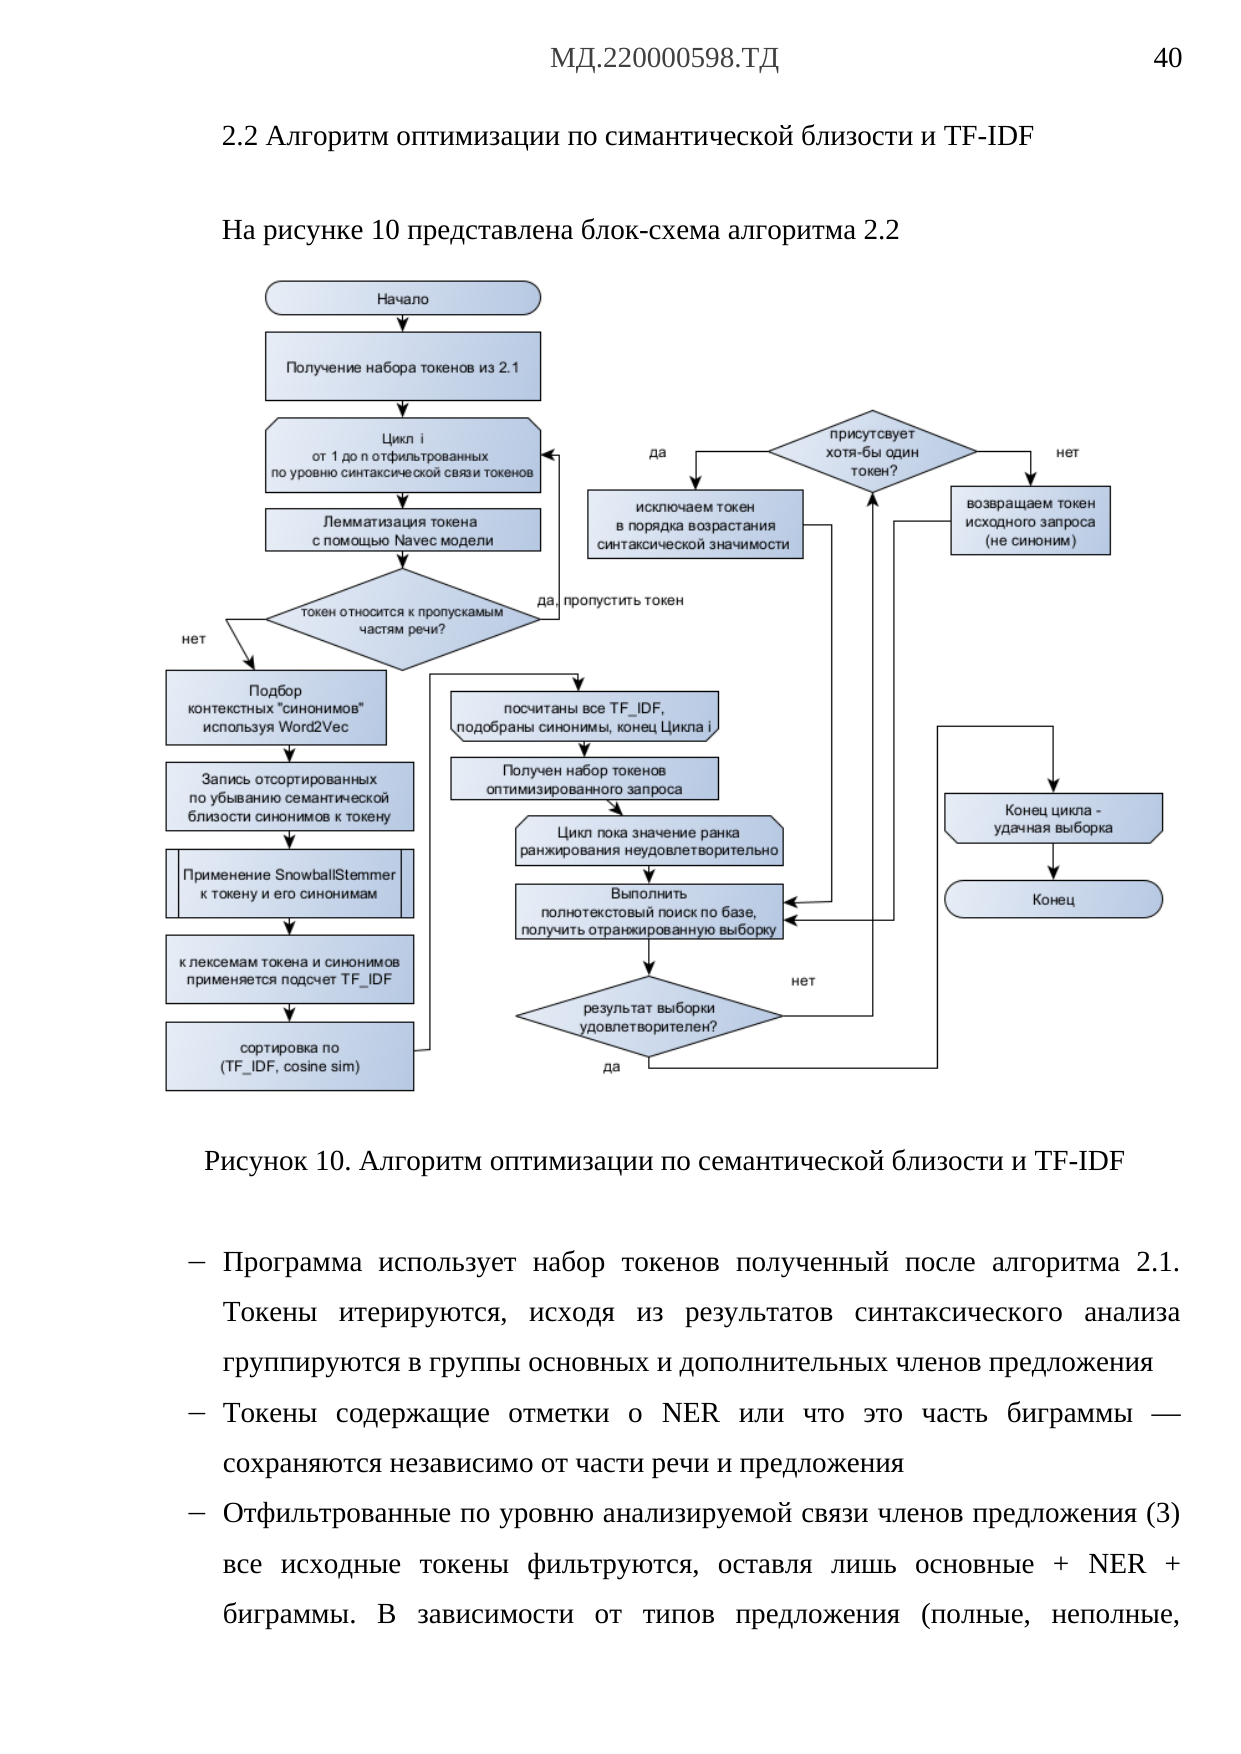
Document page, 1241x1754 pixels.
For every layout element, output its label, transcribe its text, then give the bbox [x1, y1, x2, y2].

list Программа использует набор токенов полученный после алгоритма 2.1. Токены итерируются, исходя из результатов синтаксического анализа группируются в группы основных и дополнительных членов предложения [185, 1244, 1181, 1378]
text На рисунке 10 представлена блок-схема алгоритма 2.2 [148, 212, 1181, 246]
picture [147, 262, 1182, 1110]
subtitle Алгоритм оптимизации по симантической близости и TF-IDF [222, 118, 1181, 152]
list Отфильтрованные по уровню анализируемой связи членов предложения (3) все исходные токены фильтруются, оставля лишь основные + NER + биграммы. В зависимости от типов предложения (полные, неполные, [185, 1496, 1181, 1630]
list Токены содержащие отметки о NER или что это часть биграммы — сохраняются независимо от части речи и предложения [185, 1395, 1181, 1479]
text Рисунок 10. Алгоритм оптимизации по семантической близости и TF-IDF [148, 1110, 1181, 1177]
